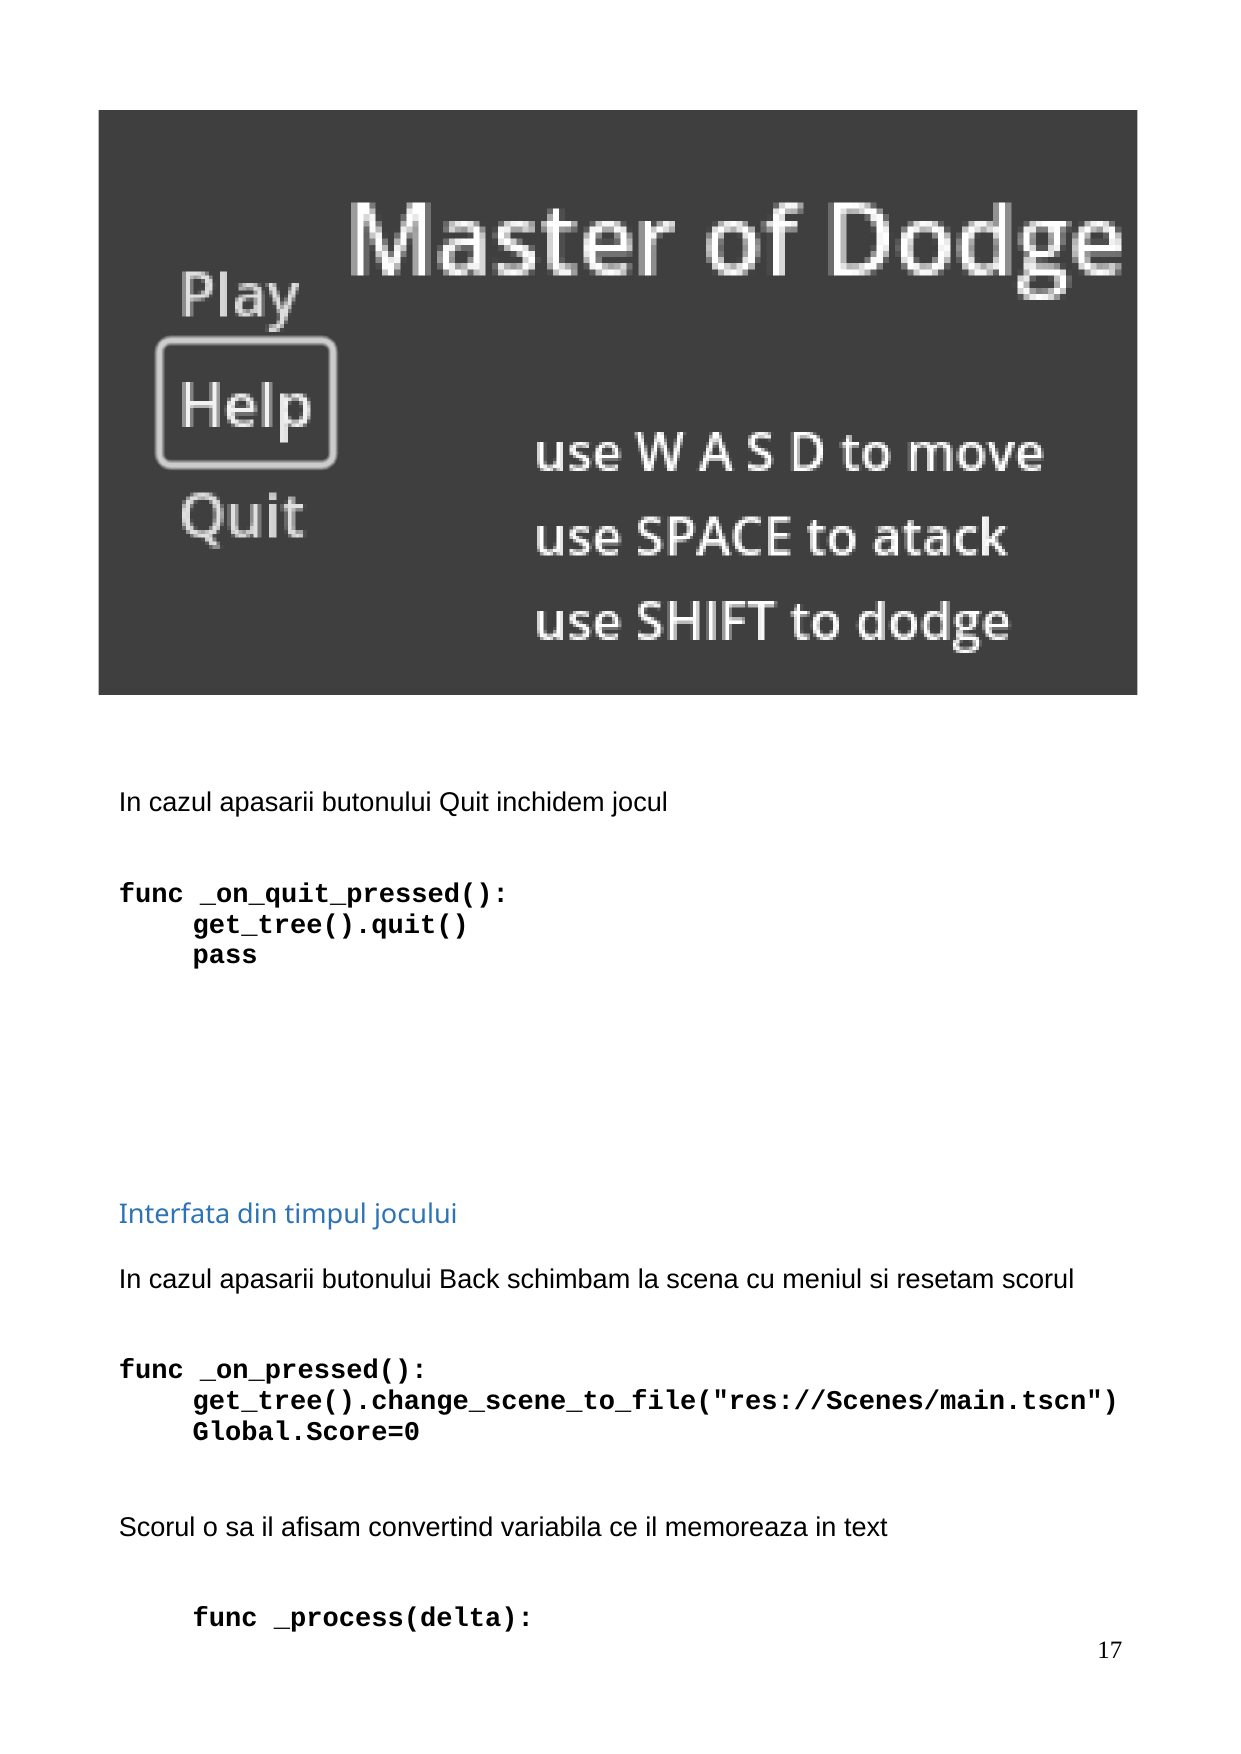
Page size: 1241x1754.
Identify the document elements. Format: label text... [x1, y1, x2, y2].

text func _on_pressed(): [118, 1356, 1122, 1387]
text In cazul apasarii butonului Quit inchidem jocul [118, 786, 1122, 817]
text get_tree().change_scene_to_file("res://Scenes/main.tscn") [118, 1387, 1122, 1418]
text In cazul apasarii butonului Back schimbam la scena cu meniul si resetam scorul [118, 1263, 1122, 1294]
text func _process(delta): [118, 1604, 1122, 1635]
subtitle Interfata din timpul jocului [118, 1195, 1122, 1232]
text pass [118, 941, 1122, 972]
text Global.Score=0 [118, 1418, 1122, 1448]
text Scorul o sa il afisam convertind variabila ce il memoreaza in text [118, 1511, 1122, 1542]
text get_tree().quit() [118, 911, 1122, 941]
text func _on_quit_pressed(): [118, 880, 1122, 911]
